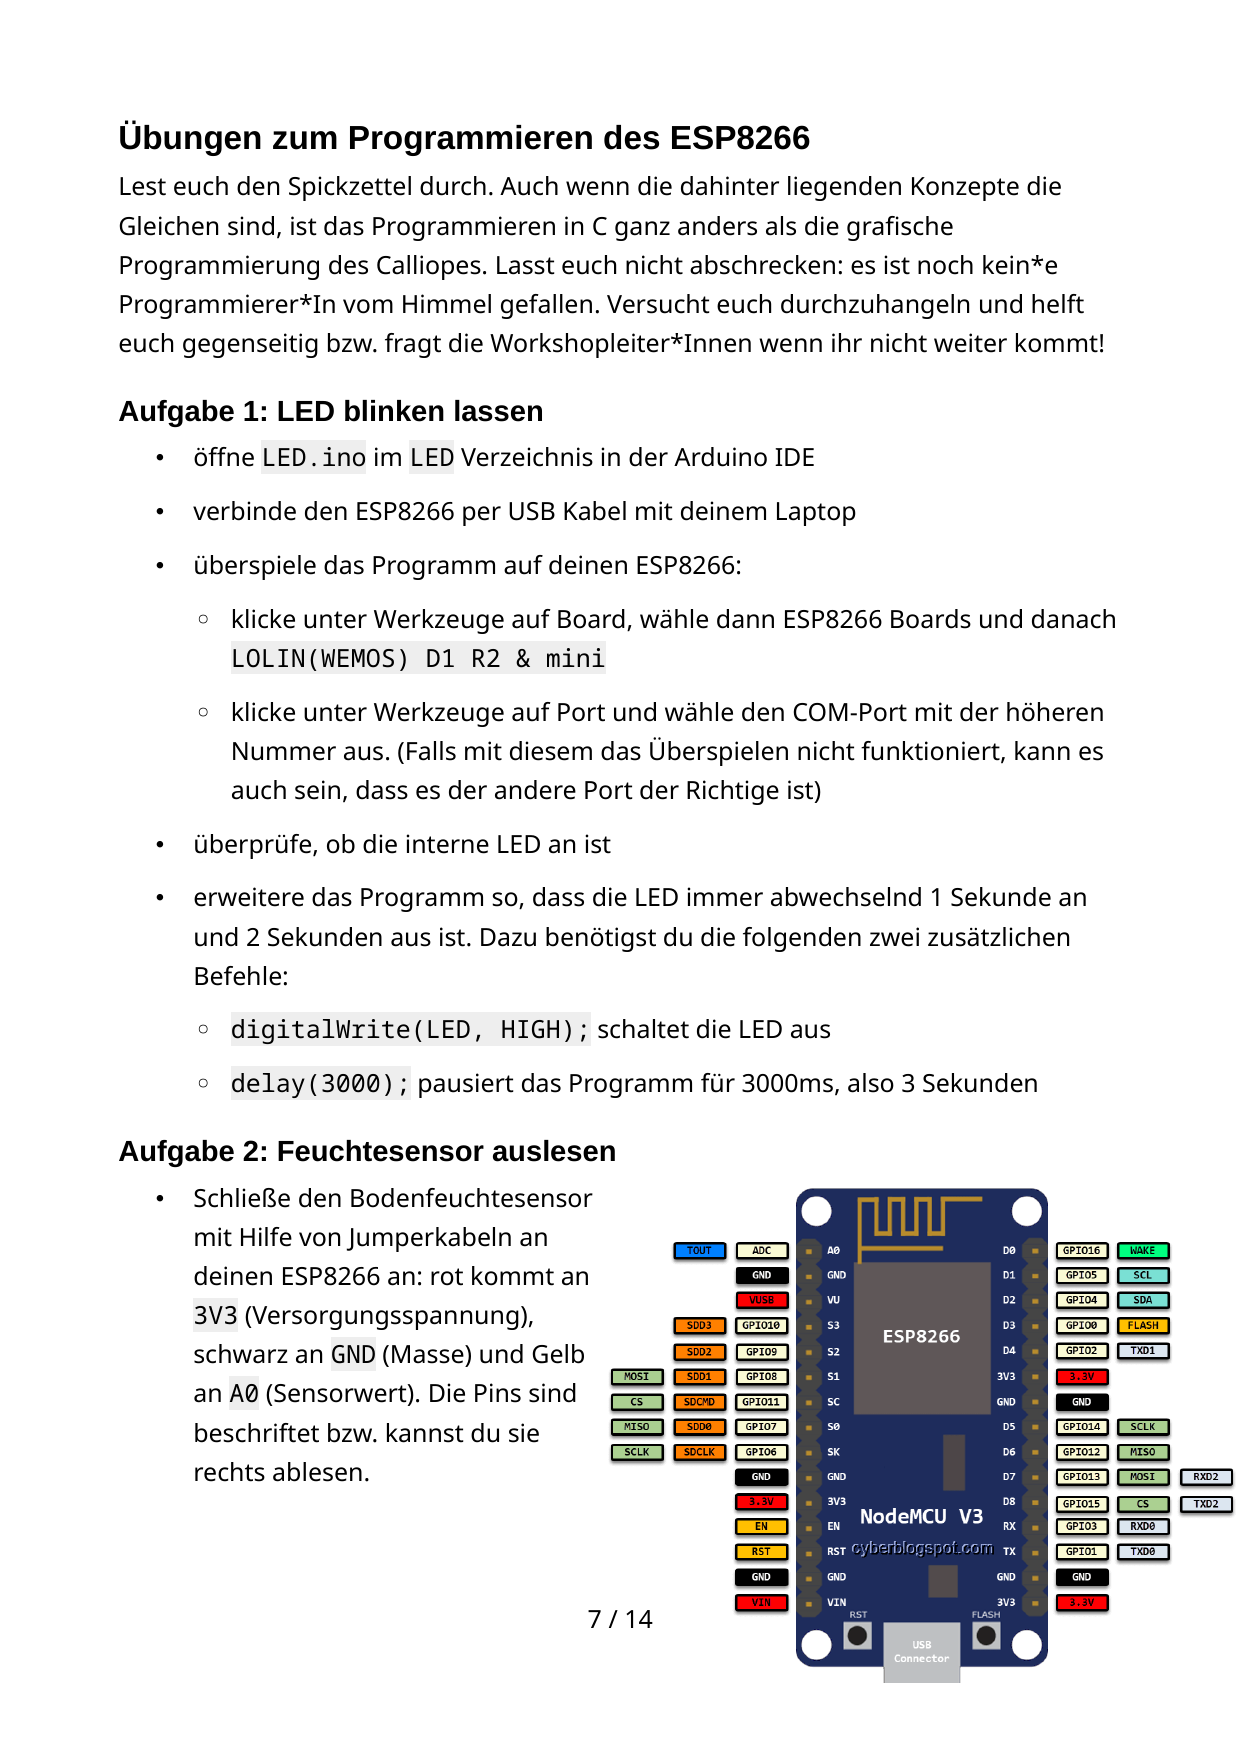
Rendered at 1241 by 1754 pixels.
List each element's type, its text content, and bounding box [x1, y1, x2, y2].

list delay(3000); pausiert das Programm für 3000ms, also 3 Sekunden [193, 1066, 1122, 1100]
list digitalWrite(LED, HIGH); schaltet die LED aus [193, 1012, 1122, 1046]
list erweitere das Programm so, dass die LED immer abwechselnd 1 Sekunde an und 2 Sekunden aus ist. Dazu benötigst du die folgenden zwei zusätzlichen Befehle: [156, 880, 1122, 992]
list öffne LED.ino im LED Verzeichnis in der Arduino IDE [156, 440, 1122, 474]
subtitle Aufgabe 1: LED blinken lassen [118, 394, 1122, 428]
subtitle Übungen zum Programmieren des ESP8266 [118, 118, 1122, 157]
list überspiele das Programm auf deinen ESP8266: [156, 548, 1122, 582]
list überprüfe, ob die interne LED an ist [156, 826, 1122, 860]
list klicke unter Werkzeuge auf Port und wähle den COM-Port mit der höheren Nummer aus. (Falls mit diesem das Überspielen nicht funktioniert, kann es auch sein, dass es der andere Port der Richtige ist) [193, 694, 1122, 807]
picture [600, 1172, 1241, 1697]
subtitle Aufgabe 2: Feuchtesensor auslesen [118, 1134, 1122, 1168]
list klicke unter Werkzeuge auf Board, wähle dann ESP8266 Boards und danach LOLIN(WEMOS) D1 R2 & mini [193, 601, 1122, 674]
list verbinde den ESP8266 per USB Kabel mit deinem Laptop [156, 494, 1122, 528]
text Lest euch den Spickzettel durch. Auch wenn die dahinter liegenden Konzepte die Gleichen sind, ist das Programmieren in C ganz anders als die grafische Programmierung des Calliopes. Lasst euch nicht abschrecken: es ist noch kein*e Programmierer*In vom Himmel gefallen. Versucht euch durchzuhangeln und helft euch gegenseitig bzw. fragt die Workshopleiter*Innen wenn ihr nicht weiter kommt! [118, 169, 1122, 360]
list Schließe den Bodenfeuchtesensor mit Hilfe von Jumperkabeln an deinen ESP8266 an: rot kommt an 3V3 (Versorgungsspannung), schwarz an GND (Masse) und Gelb an A0 (Sensorwert). Die Pins sind beschriftet bzw. kannst du sie rechts ablesen. [156, 1180, 600, 1488]
